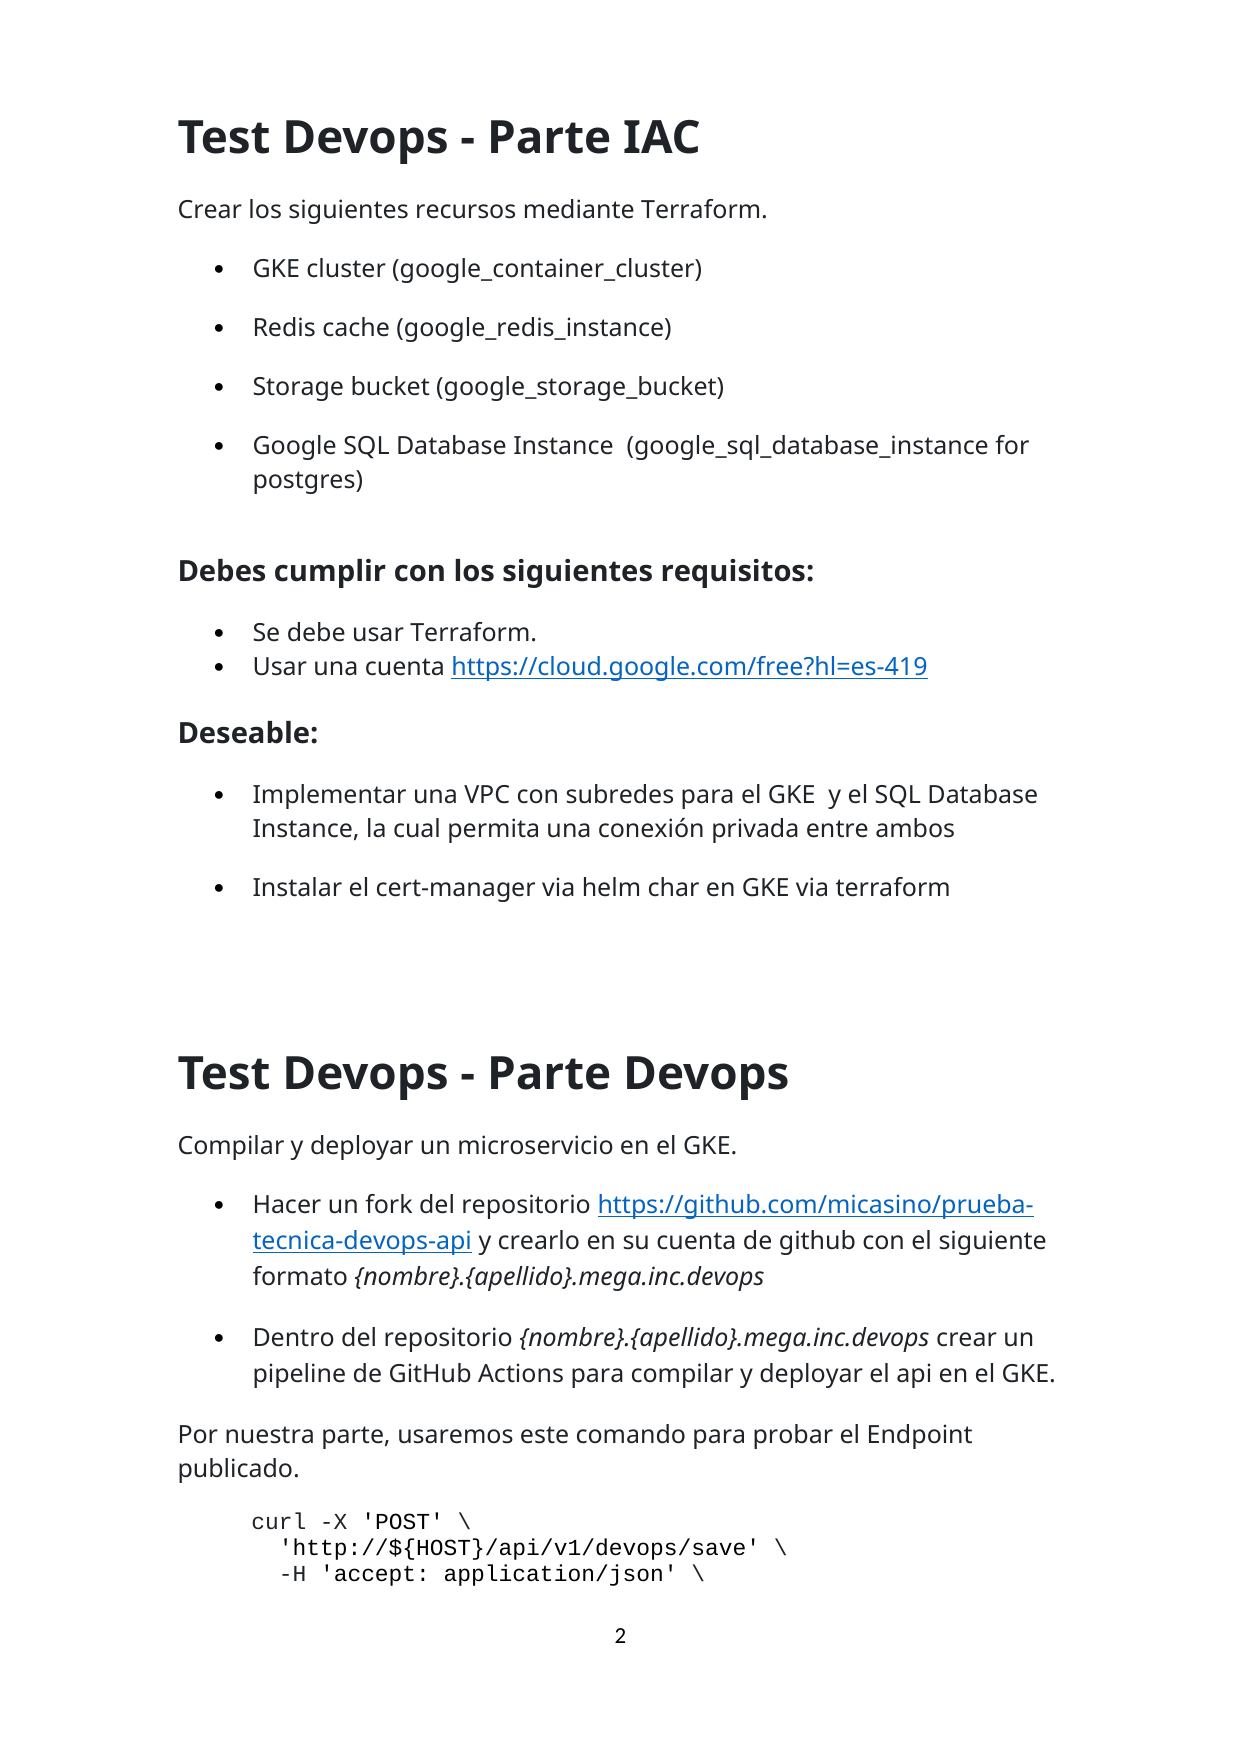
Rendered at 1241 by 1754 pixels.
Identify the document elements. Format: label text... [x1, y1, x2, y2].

list Dentro del repositorio {nombre}.{apellido}.mega.inc.devops crear un pipeline de GitHub Actions para compilar y deployar el api en el GKE. [215, 1320, 1063, 1390]
list GKE cluster (google_container_cluster) [215, 251, 1063, 285]
list Storage bucket (google_storage_bucket) [215, 369, 1063, 403]
text Deseable: [177, 712, 1063, 752]
text Crear los siguientes recursos mediante Terraform. [177, 192, 1063, 226]
text 'http://${HOST}/api/v1/devops/save' \ [251, 1536, 1063, 1562]
text Compilar y deployar un microservicio en el GKE. [177, 1128, 1063, 1162]
list Google SQL Database Instance (google_sql_database_instance for postgres) [215, 428, 1063, 496]
list Instalar el cert-manager via helm char en GKE via terraform [215, 870, 1063, 904]
text -H 'accept: application/json' \ [251, 1562, 1063, 1588]
text Test Devops - Parte IAC [177, 104, 1063, 167]
list Redis cache (google_redis_instance) [215, 310, 1063, 344]
list Implementar una VPC con subredes para el GKE y el SQL Database Instance, la cual permita una conexión privada entre ambos [215, 777, 1063, 845]
text Por nuestra parte, usaremos este comando para probar el Endpoint publicado. [177, 1417, 1063, 1485]
list Se debe usar Terraform. [215, 615, 1063, 649]
list Usar una cuenta https://cloud.google.com/free?hl=es-419 [215, 649, 1063, 683]
text Debes cumplir con los siguientes requisitos: [177, 550, 1063, 590]
list Hacer un fork del repositorio https://github.com/micasino/prueba-tecnica-devops-api y crearlo en su cuenta de github con el siguiente formato {nombre}.{apellido}.mega.inc.devops [215, 1187, 1063, 1293]
text curl -X 'POST' \ [251, 1510, 1063, 1536]
text Test Devops - Parte Devops [177, 1040, 1063, 1103]
